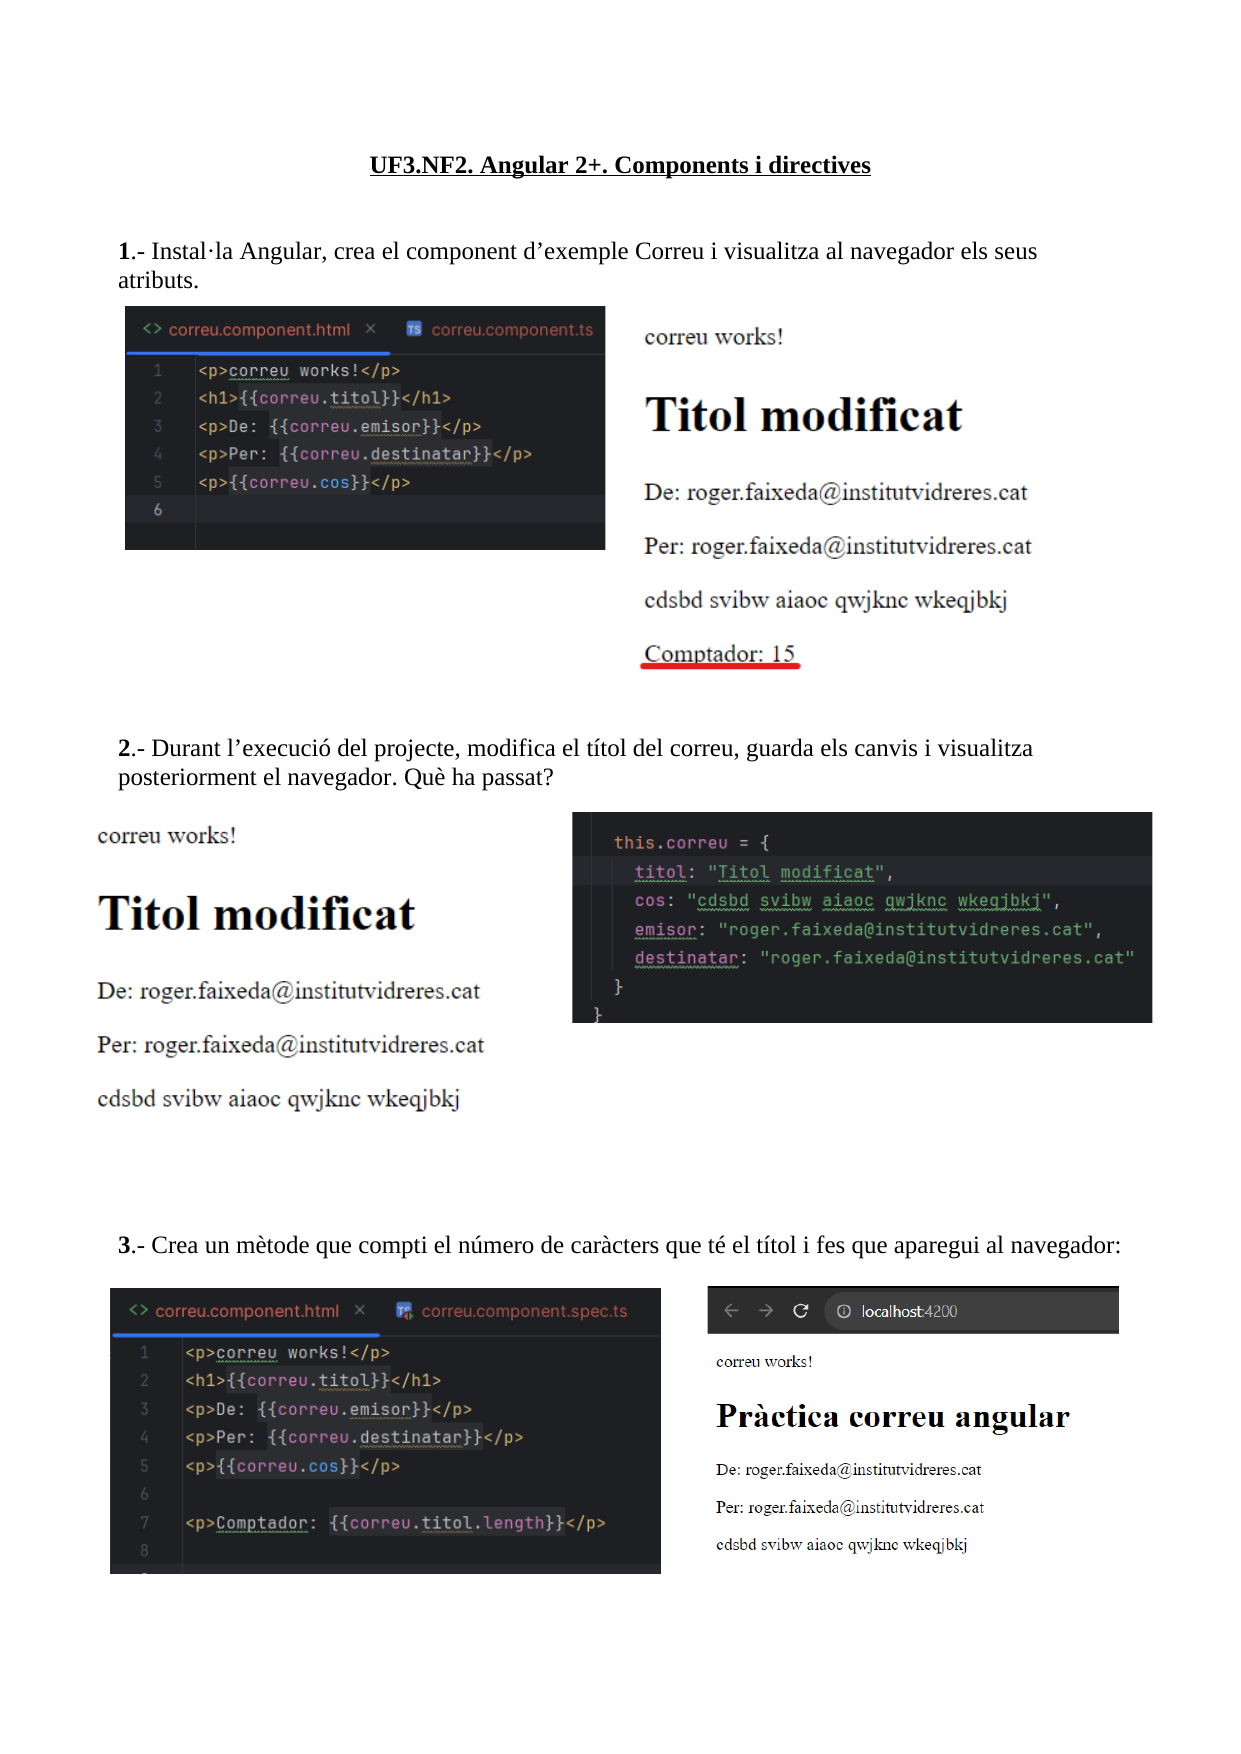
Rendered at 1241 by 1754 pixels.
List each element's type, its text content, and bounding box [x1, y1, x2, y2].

text 1.- Instal·la Angular, crea el component d’exemple Correu i visualitza al navegador els seus atributs. [118, 236, 1122, 294]
picture [707, 1286, 1119, 1565]
picture [632, 298, 1131, 732]
picture [125, 306, 606, 550]
text UF3.NF2. Angular 2+. Components i directives [118, 150, 1122, 179]
text 2.- Durant l’execució del projecte, modifica el títol del correu, guarda els canvis i visualitza posteriorment el navegador. Què ha passat? [118, 379, 1122, 791]
picture [110, 1288, 661, 1574]
text 3.- Crea un mètode que compti el número de caràcters que té el títol i fes que aparegui al navegador: [118, 1231, 1122, 1259]
picture [572, 812, 1153, 1023]
picture [85, 797, 527, 1173]
